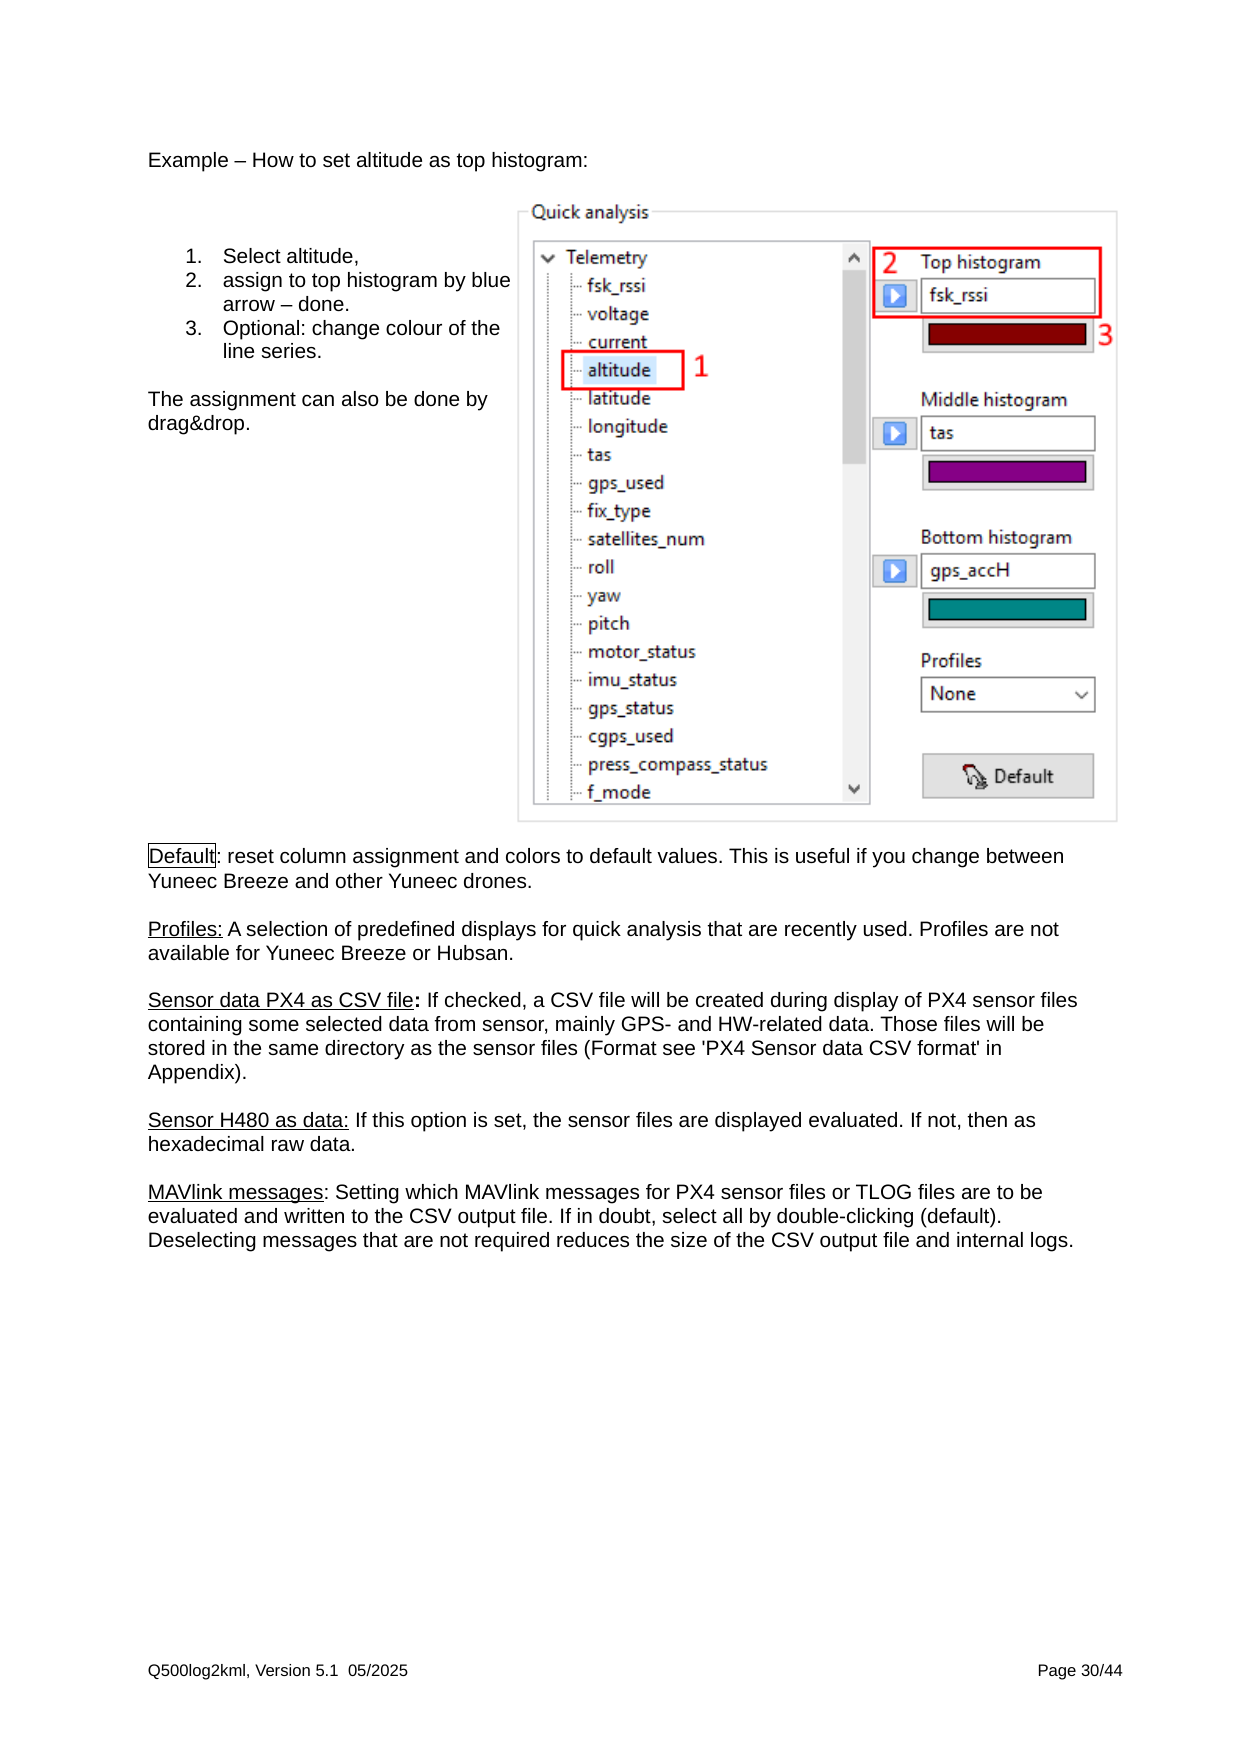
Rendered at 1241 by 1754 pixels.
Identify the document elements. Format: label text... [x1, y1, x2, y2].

text Sensor H480 as data: If this option is set, the sensor files are displayed evaluated. If not, then as hexadecimal raw data. [148, 1108, 1093, 1156]
picture [513, 200, 1121, 827]
text The assignment can also be done by drag&drop. [148, 387, 513, 435]
list Select altitude, [185, 243, 513, 267]
text MAVlink messages: Setting which MAVlink messages for PX4 sensor files or TLOG files are to be evaluated and written to the CSV output file. If in doubt, select all by double-clicking (default). [148, 1180, 1093, 1228]
text Example – How to set altitude as top histogram: [148, 148, 1093, 172]
list Optional: change colour of the line series. [185, 315, 513, 363]
text Sensor data PX4 as CSV file: If checked, a CSV file will be created during display of PX4 sensor files containing some selected data from sensor, mainly GPS- and HW-related data. Those files will be stored in the same directory as the sensor files (Format see 'PX4 Sensor data CSV format' in Appendix). [148, 988, 1093, 1084]
text Deselecting messages that are not required reduces the size of the CSV output file and internal logs. [148, 1228, 1093, 1252]
text Default: reset column assignment and colors to default values. This is useful if you change between Yuneec Breeze and other Yuneec drones. [148, 842, 1093, 892]
text Profiles: A selection of predefined displays for quick analysis that are recently used. Profiles are not available for Yuneec Breeze or Hubsan. [148, 916, 1093, 964]
list assign to top histogram by blue arrow – done. [185, 267, 513, 315]
